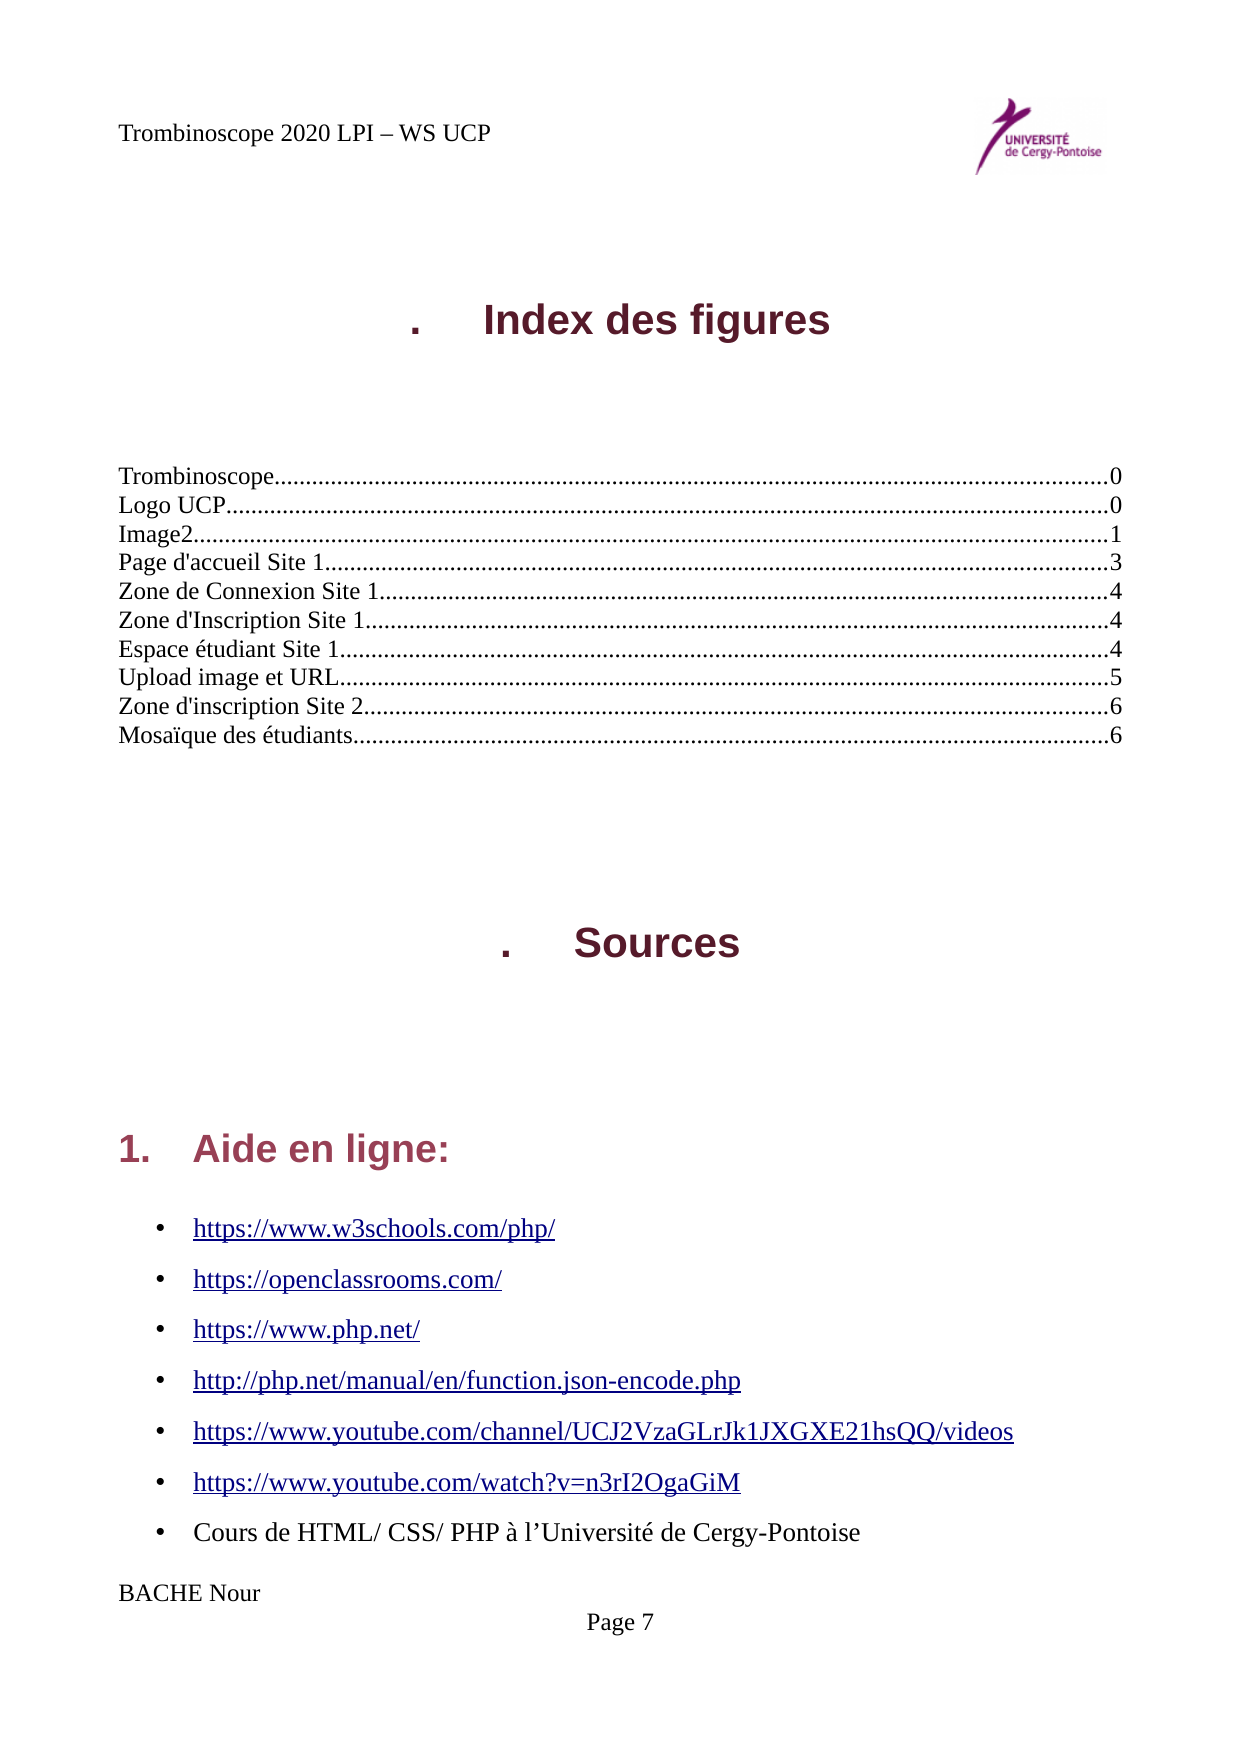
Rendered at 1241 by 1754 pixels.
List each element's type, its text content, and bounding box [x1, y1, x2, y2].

list https://openclassrooms.com/ [156, 1263, 1122, 1294]
list Cours de HTML/ CSS/ PHP à l’Université de Cergy-Pontoise [156, 1516, 1122, 1548]
list https://www.php.net/ [156, 1313, 1122, 1345]
text Image2 1 [118, 519, 1122, 547]
text Mosaïque des étudiants 6 [118, 720, 1122, 749]
text Zone d'Inscription Site 1 4 [118, 605, 1122, 634]
text Logo UCP 0 [118, 490, 1122, 519]
list https://www.youtube.com/watch?v=n3rI2OgaGiM [156, 1466, 1122, 1497]
list http://php.net/manual/en/function.json-encode.php [156, 1364, 1122, 1396]
list https://www.w3schools.com/php/ [156, 1212, 1122, 1243]
text Espace étudiant Site 1 4 [118, 634, 1122, 662]
text Trombinoscope 0 [118, 461, 1122, 490]
picture [973, 97, 1107, 175]
list https://www.youtube.com/channel/UCJ2VzaGLrJk1JXGXE21hsQQ/videos [156, 1415, 1122, 1446]
subtitle Aide en ligne: [118, 1126, 1122, 1171]
subtitle Index des figures [118, 294, 1122, 343]
text Zone de Connexion Site 1 4 [118, 576, 1122, 605]
text Upload image et URL 5 [118, 662, 1122, 691]
subtitle Sources [118, 917, 1122, 966]
text Zone d'inscription Site 2 6 [118, 691, 1122, 720]
text Page d'accueil Site 1 3 [118, 547, 1122, 576]
